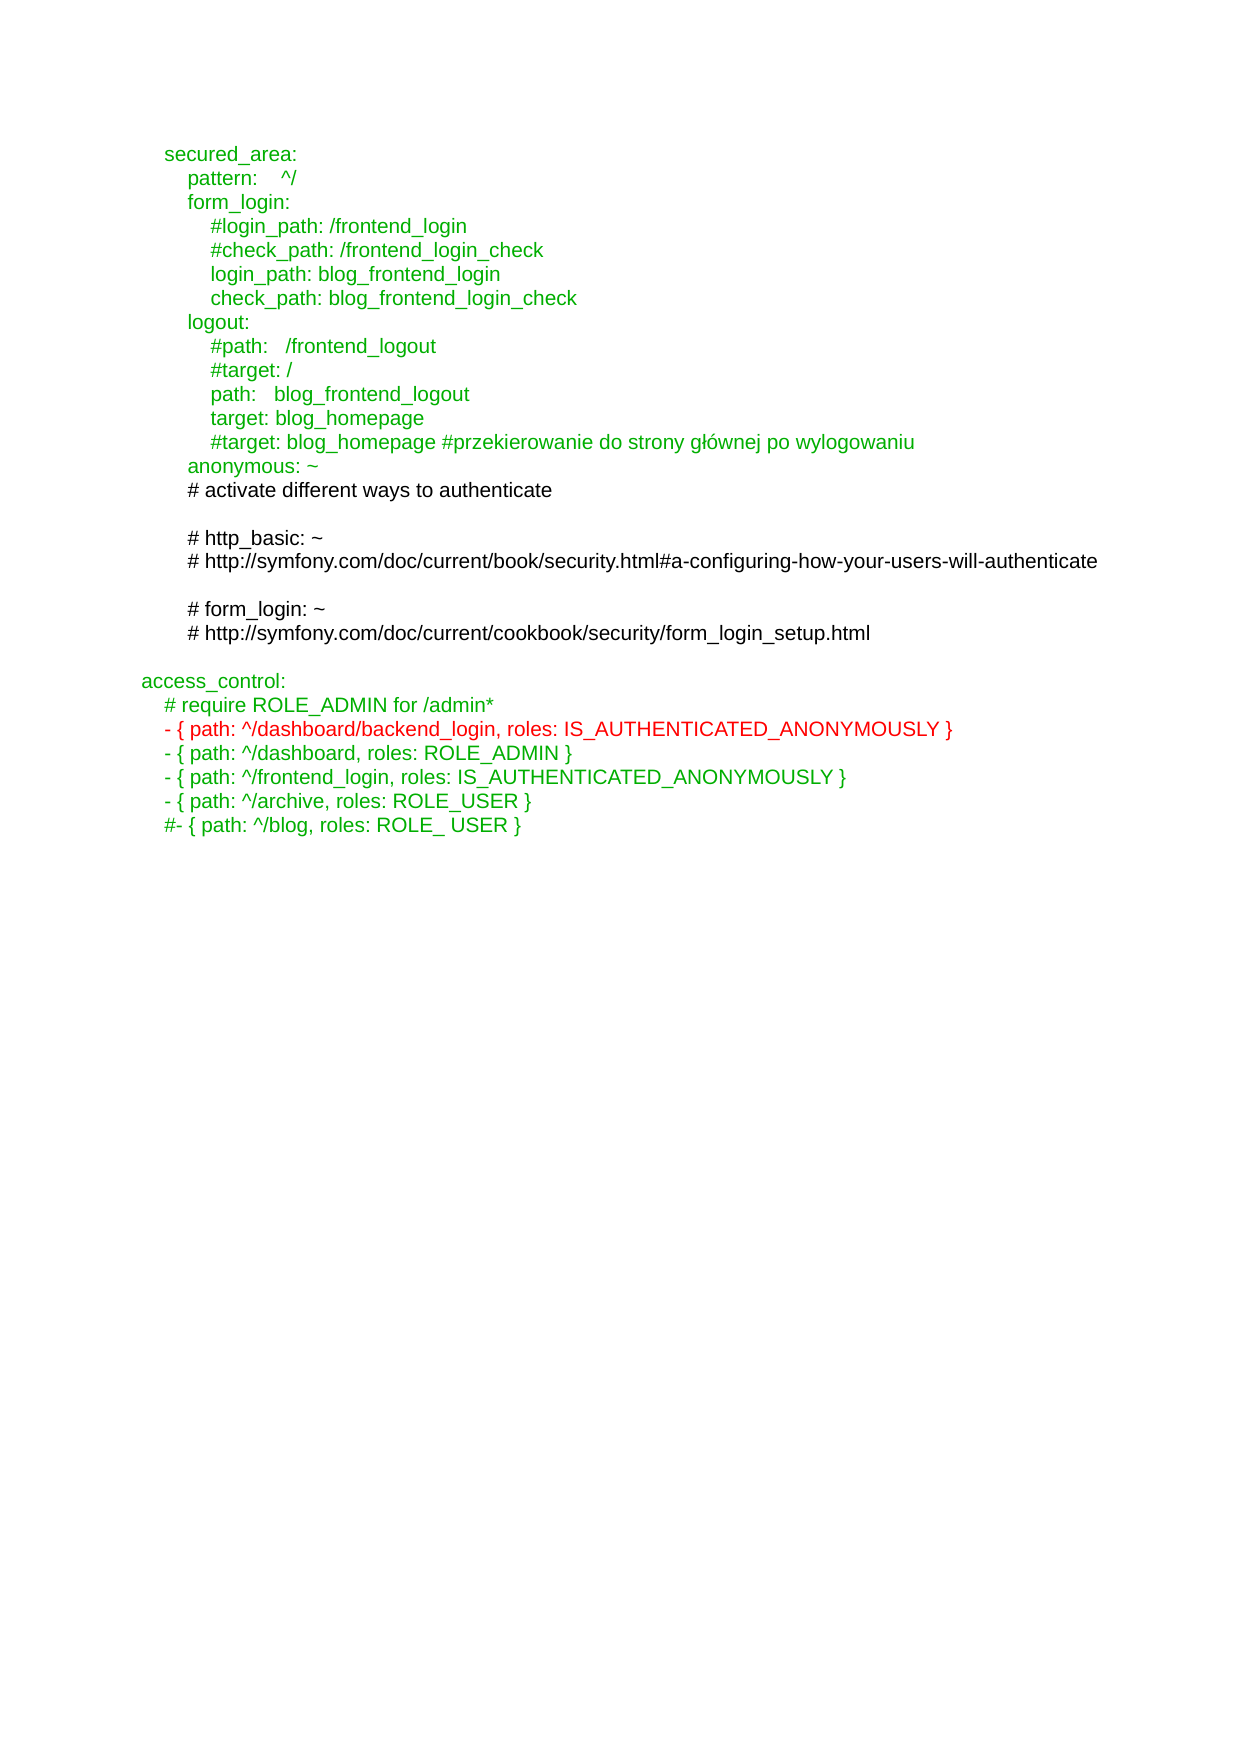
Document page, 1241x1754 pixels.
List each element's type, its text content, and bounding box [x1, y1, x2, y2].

text #target: blog_homepage #przekierowanie do strony głównej po wylogowaniu [118, 429, 1122, 453]
text anonymous: ~ [118, 453, 1122, 477]
text # activate different ways to authenticate [118, 477, 1122, 501]
text target: blog_homepage [118, 406, 1122, 429]
text #path: /frontend_logout [118, 334, 1122, 358]
text #target: / [118, 358, 1122, 382]
text # http://symfony.com/doc/current/book/security.html#a-configuring-how-your-users-will-authenticate [118, 549, 1122, 573]
text - { path: ^/dashboard, roles: ROLE_ADMIN } [118, 741, 1122, 765]
text # form_login: ~ [118, 597, 1122, 621]
text check_path: blog_frontend_login_check [118, 286, 1122, 310]
text logout: [118, 310, 1122, 334]
text path: blog_frontend_logout [118, 382, 1122, 406]
text - { path: ^/frontend_login, roles: IS_AUTHENTICATED_ANONYMOUSLY } [118, 765, 1122, 789]
text # http_basic: ~ [118, 525, 1122, 549]
text # require ROLE_ADMIN for /admin* [118, 693, 1122, 717]
text form_login: [118, 190, 1122, 214]
text access_control: [118, 669, 1122, 693]
text # http://symfony.com/doc/current/cookbook/security/form_login_setup.html [118, 621, 1122, 645]
text secured_area: [118, 142, 1122, 166]
text - { path: ^/archive, roles: ROLE_USER } [118, 789, 1122, 813]
text #login_path: /frontend_login [118, 214, 1122, 238]
text pattern: ^/ [118, 166, 1122, 190]
text #check_path: /frontend_login_check [118, 238, 1122, 262]
text - { path: ^/dashboard/backend_login, roles: IS_AUTHENTICATED_ANONYMOUSLY } [118, 717, 1122, 741]
text #- { path: ^/blog, roles: ROLE_ USER } [118, 813, 1122, 837]
text login_path: blog_frontend_login [118, 262, 1122, 286]
